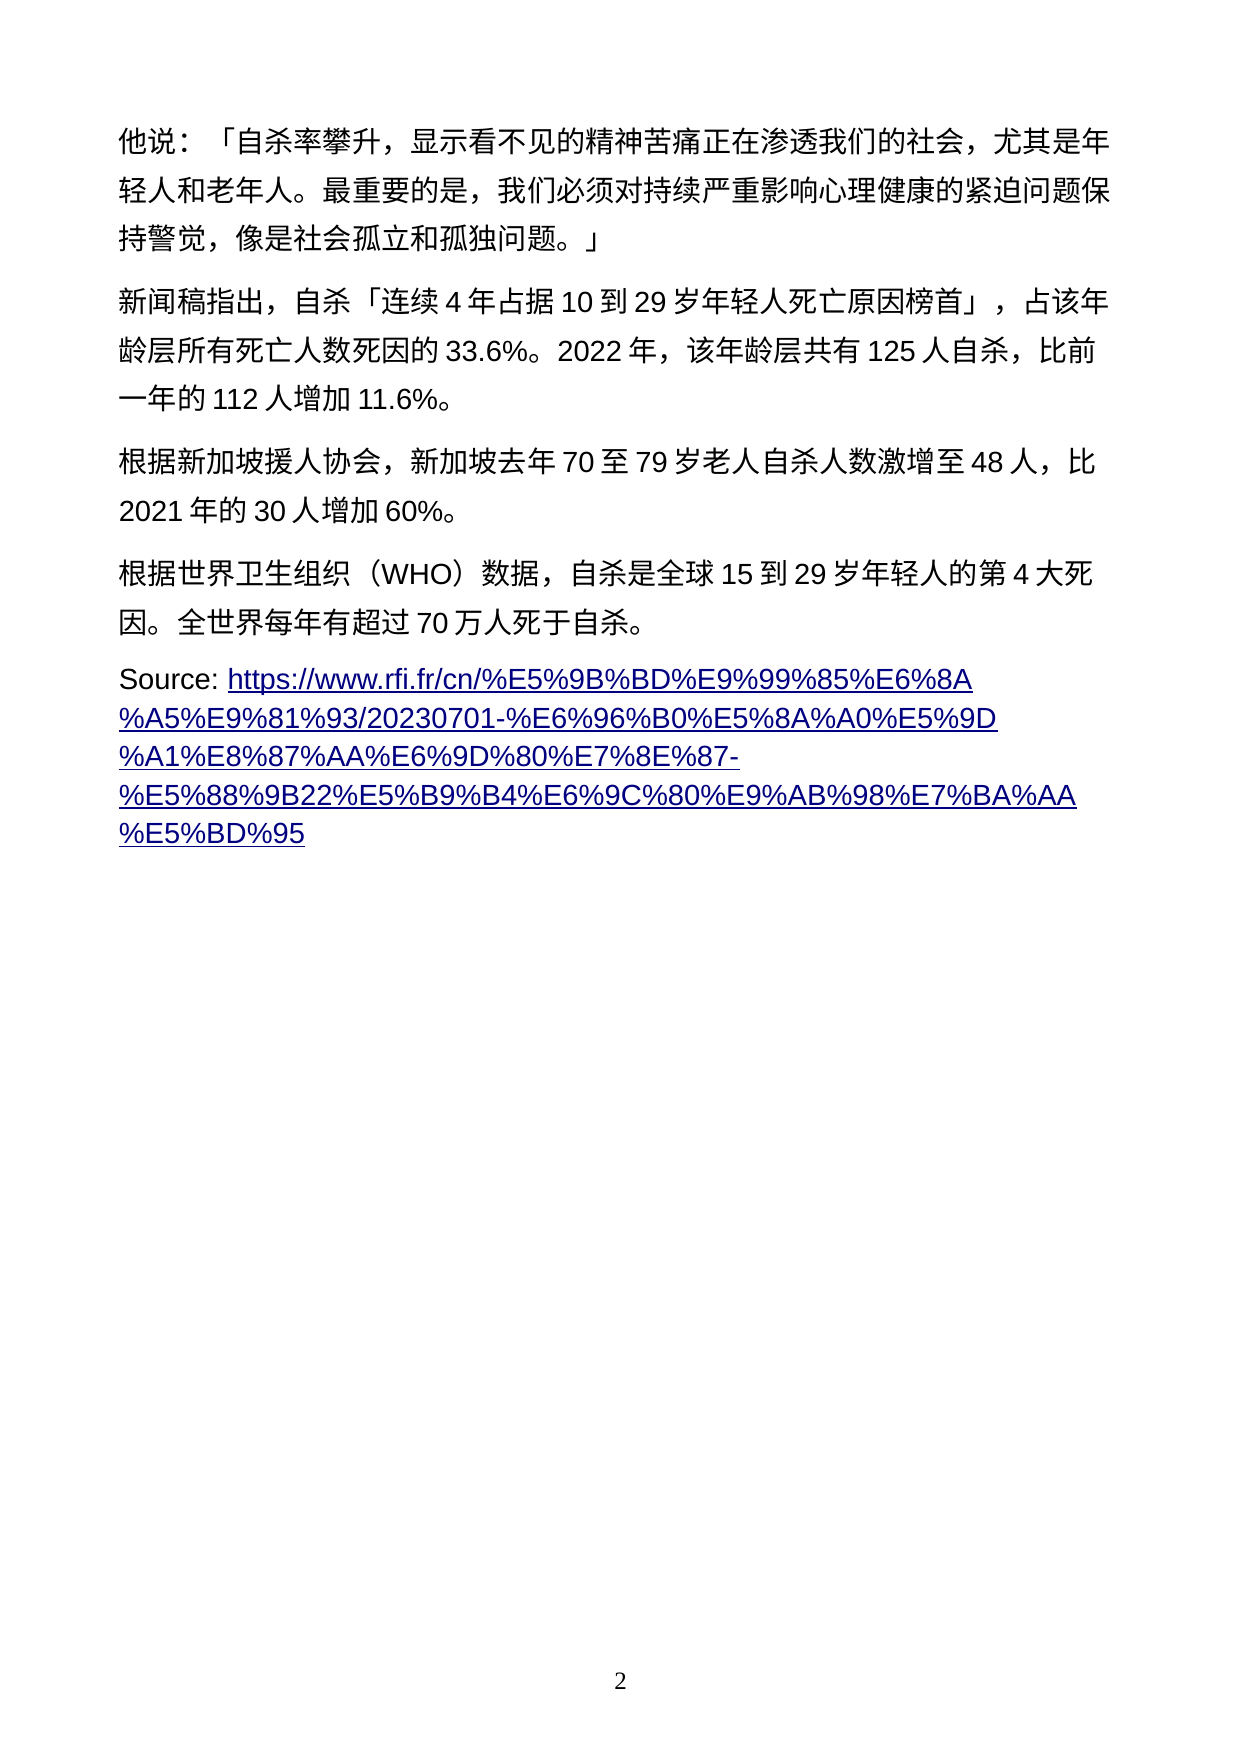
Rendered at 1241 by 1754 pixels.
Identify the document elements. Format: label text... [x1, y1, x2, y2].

text 他说：「自杀率攀升，显示看不见的精神苦痛正在渗透我们的社会，尤其是年轻人和老年人。最重要的是，我们必须对持续严重影响心理健康的紧迫问题保持警觉，像是社会孤立和孤独问题。」 [118, 118, 1122, 258]
text Source: https://www.rfi.fr/cn/%E5%9B%BD%E9%99%85%E6%8A%A5%E9%81%93/20230701-%E6%96%B0%E5%8A%A0%E5%9D%A1%E8%87%AA%E6%9D%80%E7%8E%87-%E5%88%9B22%E5%B9%B4%E6%9C%80%E9%AB%98%E7%BA%AA%E5%BD%95 [118, 662, 1122, 850]
text 根据新加坡援人协会，新加坡去年70至79岁老人自杀人数激增至48人，比2021年的30人增加60%。 [118, 439, 1122, 530]
text 新闻稿指出，自杀「连续4年占据10到29岁年轻人死亡原因榜首」，占该年龄层所有死亡人数死因的33.6%。2022年，该年龄层共有125人自杀，比前一年的112人增加11.6%。 [118, 279, 1122, 418]
text 根据世界卫生组织（WHO）数据，自杀是全球15到29岁年轻人的第4大死因。全世界每年有超过70万人死于自杀。 [118, 551, 1122, 641]
